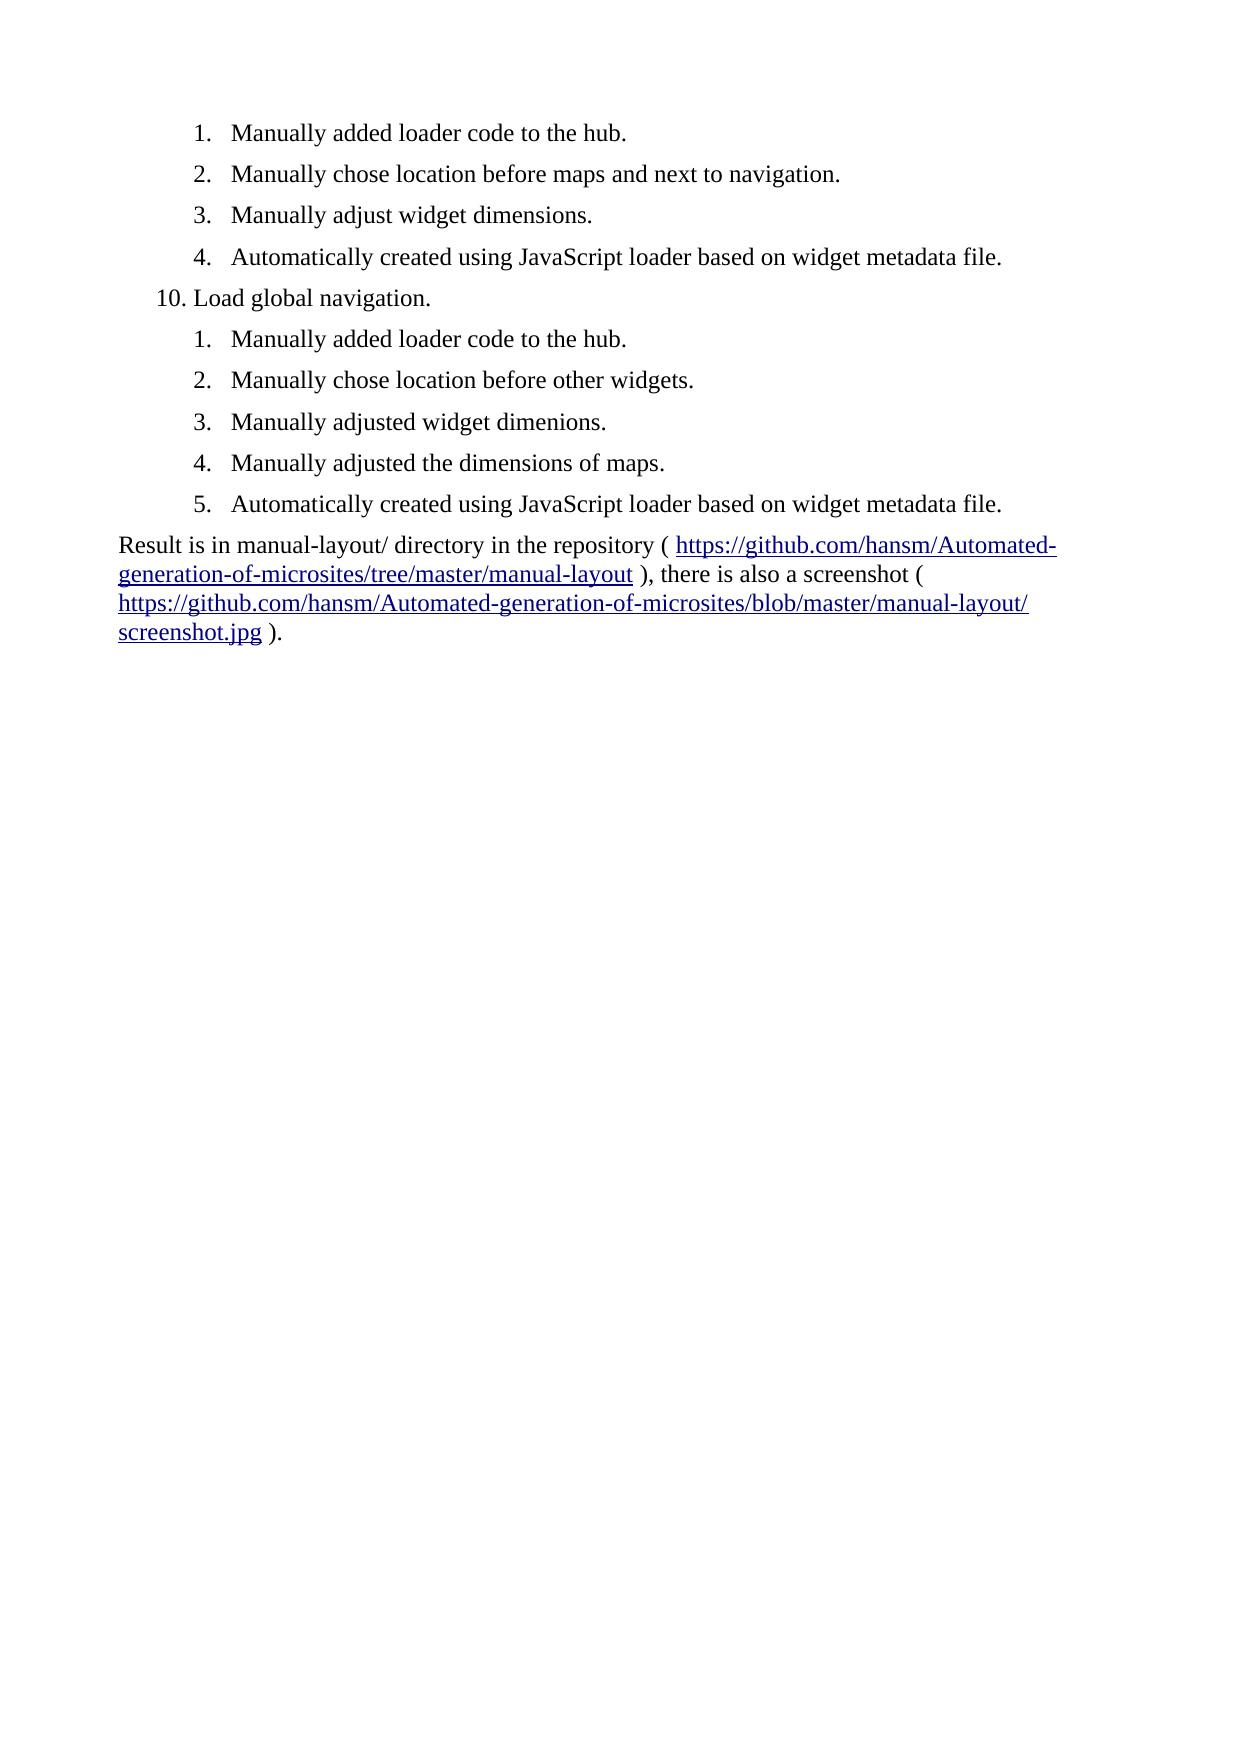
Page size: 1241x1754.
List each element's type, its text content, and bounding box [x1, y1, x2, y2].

list Load global navigation. [156, 283, 1122, 312]
list Manually added loader code to the hub. [193, 118, 1122, 147]
list Manually added loader code to the hub. [193, 324, 1122, 353]
list Automatically created using JavaScript loader based on widget metadata file. [193, 242, 1122, 271]
list Manually chose location before other widgets. [193, 366, 1122, 394]
list Manually adjusted the dimensions of maps. [193, 448, 1122, 477]
list Manually chose location before maps and next to navigation. [193, 159, 1122, 188]
list Manually adjust widget dimensions. [193, 201, 1122, 229]
list Automatically created using JavaScript loader based on widget metadata file. [193, 489, 1122, 518]
text Result is in manual-layout/ directory in the repository ( https://github.com/hansm/Automated-generation-of-microsites/tree/master/manual-layout ), there is also a screenshot ( https://github.com/hansm/Automated-generation-of-microsites/blob/master/manual-layout/screenshot.jpg ). [118, 531, 1122, 646]
list Manually adjusted widget dimenions. [193, 407, 1122, 436]
